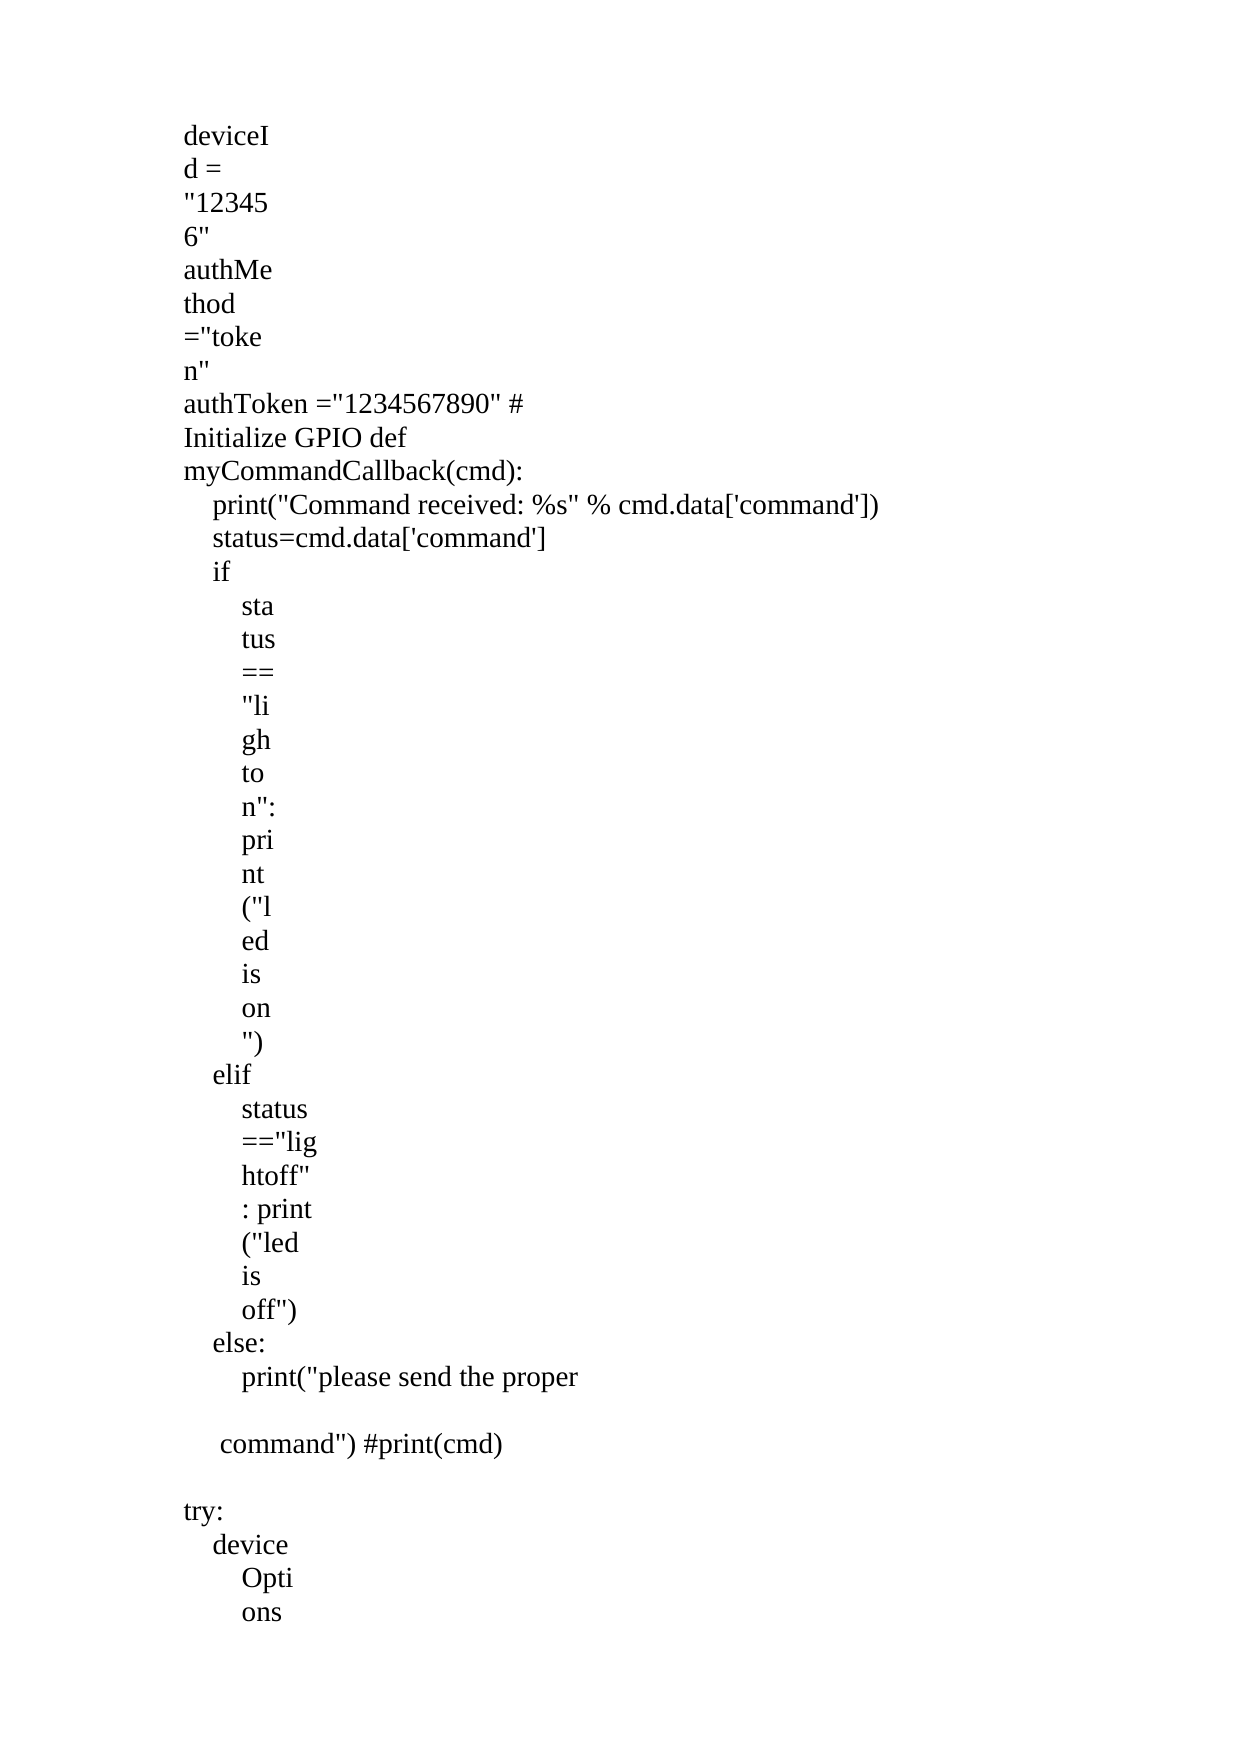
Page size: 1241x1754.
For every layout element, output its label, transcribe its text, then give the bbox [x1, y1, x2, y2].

text deviceId = "123456" authMethod ="token" [183, 118, 274, 386]
text deviceOptions [212, 1527, 299, 1627]
text print("Command received: %s" % cmd.data['command']) status=cmd.data['command'] [212, 487, 983, 554]
text try: [183, 1493, 1122, 1527]
text else: [212, 1326, 1122, 1359]
text authToken ="1234567890" # Initialize GPIO def myCommandCallback(cmd): [183, 386, 564, 487]
text print("please send the proper command") #print(cmd) [219, 1359, 677, 1460]
text elif status=="lightoff": print ("led is off") [212, 1057, 317, 1326]
text if status=="lighton": print ("led is on") [212, 554, 278, 1057]
